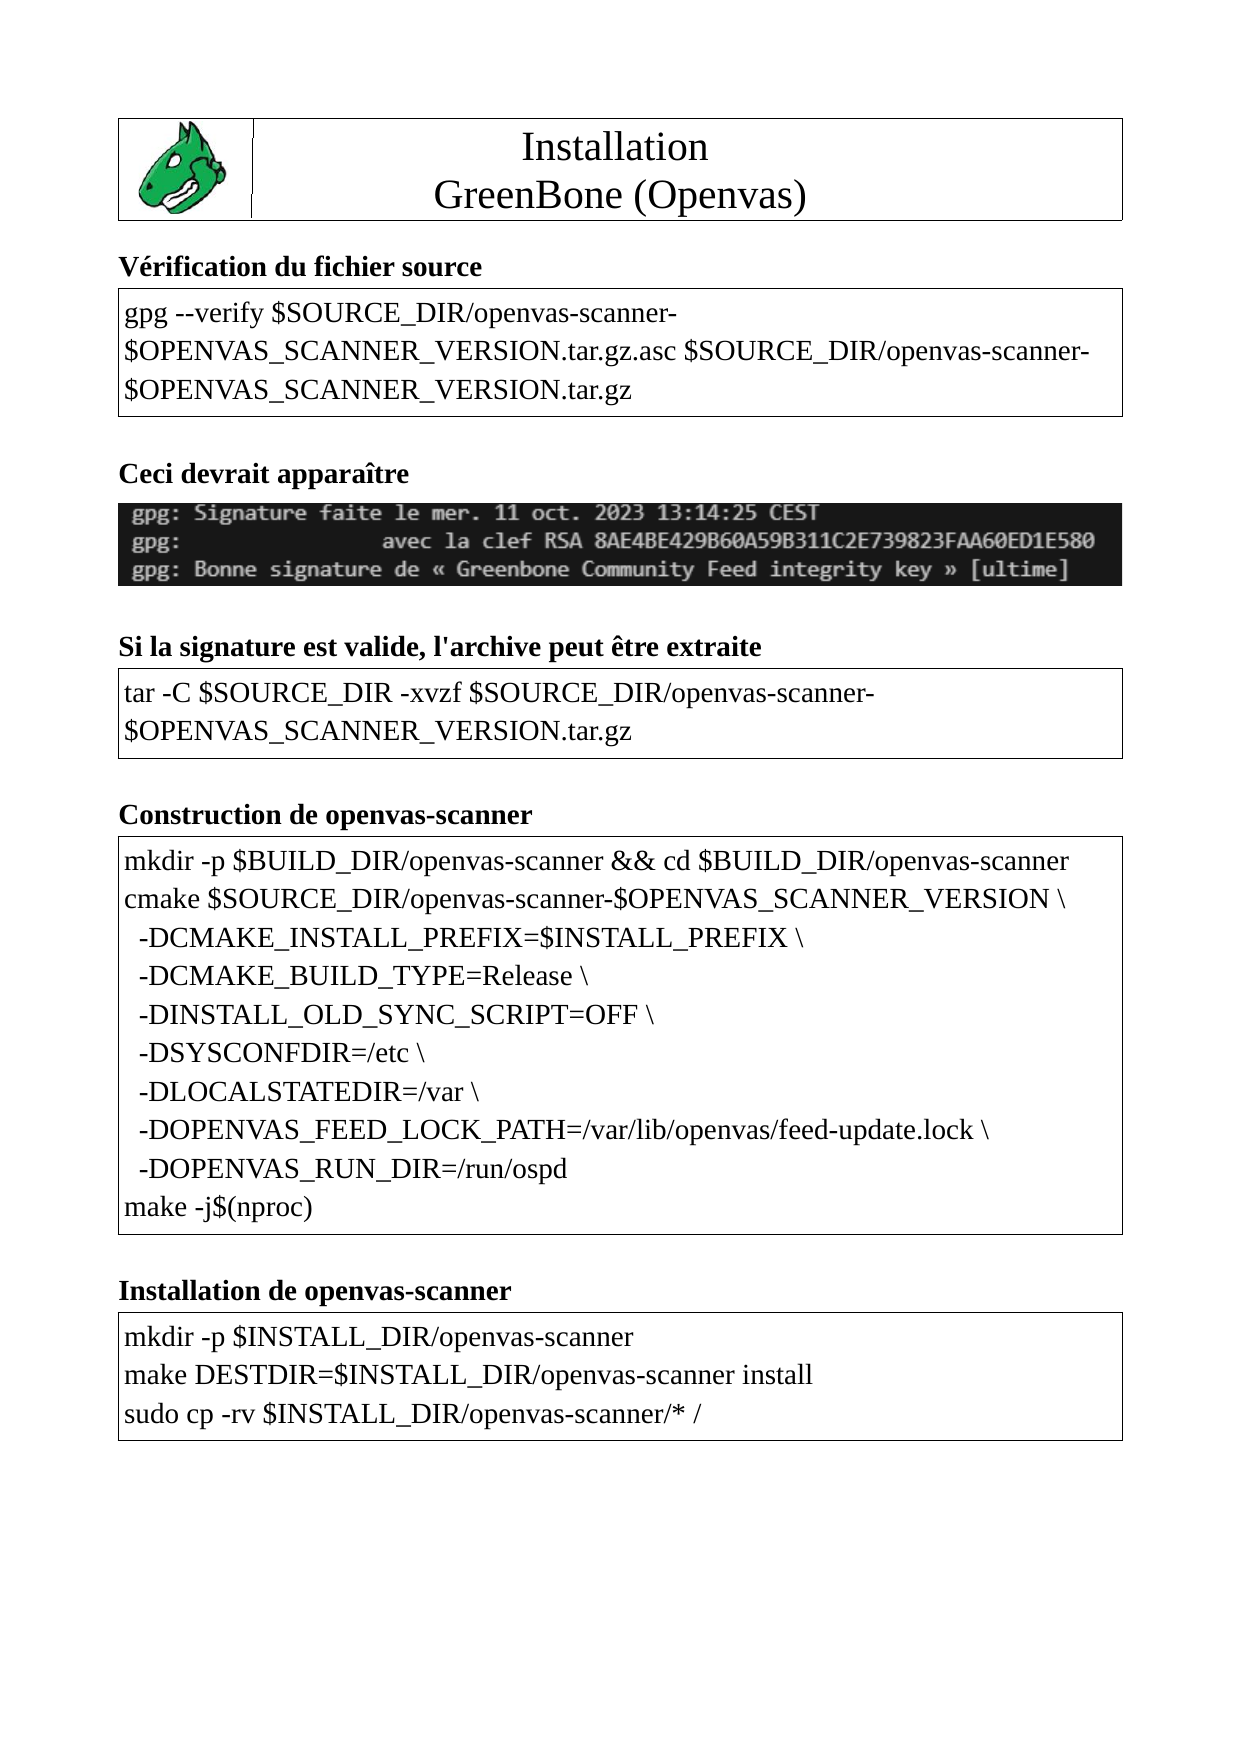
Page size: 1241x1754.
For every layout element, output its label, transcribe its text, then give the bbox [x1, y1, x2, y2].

text Si la signature est valide, l'archive peut être extraite [118, 629, 1122, 663]
text Vérification du fichier source [118, 249, 1122, 283]
table_header gpg --verify $SOURCE_DIR/openvas-scanner-$OPENVAS_SCANNER_VERSION.tar.gz.asc $SOURCE_DIR/openvas-scanner-$OPENVAS_SCANNER_VERSION.tar.gz [119, 289, 1122, 416]
picture [138, 121, 237, 214]
text Installation de openvas-scanner [118, 1273, 1122, 1307]
text Ceci devrait apparaître [118, 456, 1122, 489]
text Construction de openvas-scanner [118, 797, 1122, 831]
picture [118, 503, 1123, 586]
table_header mkdir -p $BUILD_DIR/openvas-scanner && cd $BUILD_DIR/openvas-scanner cmake $SOURCE_DIR/openvas-scanner-$OPENVAS_SCANNER_VERSION \ -DCMAKE_INSTALL_PREFIX=$INSTALL_PREFIX \ -DCMAKE_BUILD_TYPE=Release \ -DINSTALL_OLD_SYNC_SCRIPT=OFF \ -DSYSCONFDIR=/etc \ -DLOCALSTATEDIR=/var \ -DOPENVAS_FEED_LOCK_PATH=/var/lib/openvas/feed-update.lock \ -DOPENVAS_RUN_DIR=/run/ospd make -j$(nproc) [119, 837, 1122, 1234]
table_header mkdir -p $INSTALL_DIR/openvas-scanner make DESTDIR=$INSTALL_DIR/openvas-scanner install sudo cp -rv $INSTALL_DIR/openvas-scanner/* / [119, 1313, 1122, 1440]
table_header tar -C $SOURCE_DIR -xvzf $SOURCE_DIR/openvas-scanner-$OPENVAS_SCANNER_VERSION.tar.gz [119, 669, 1122, 758]
